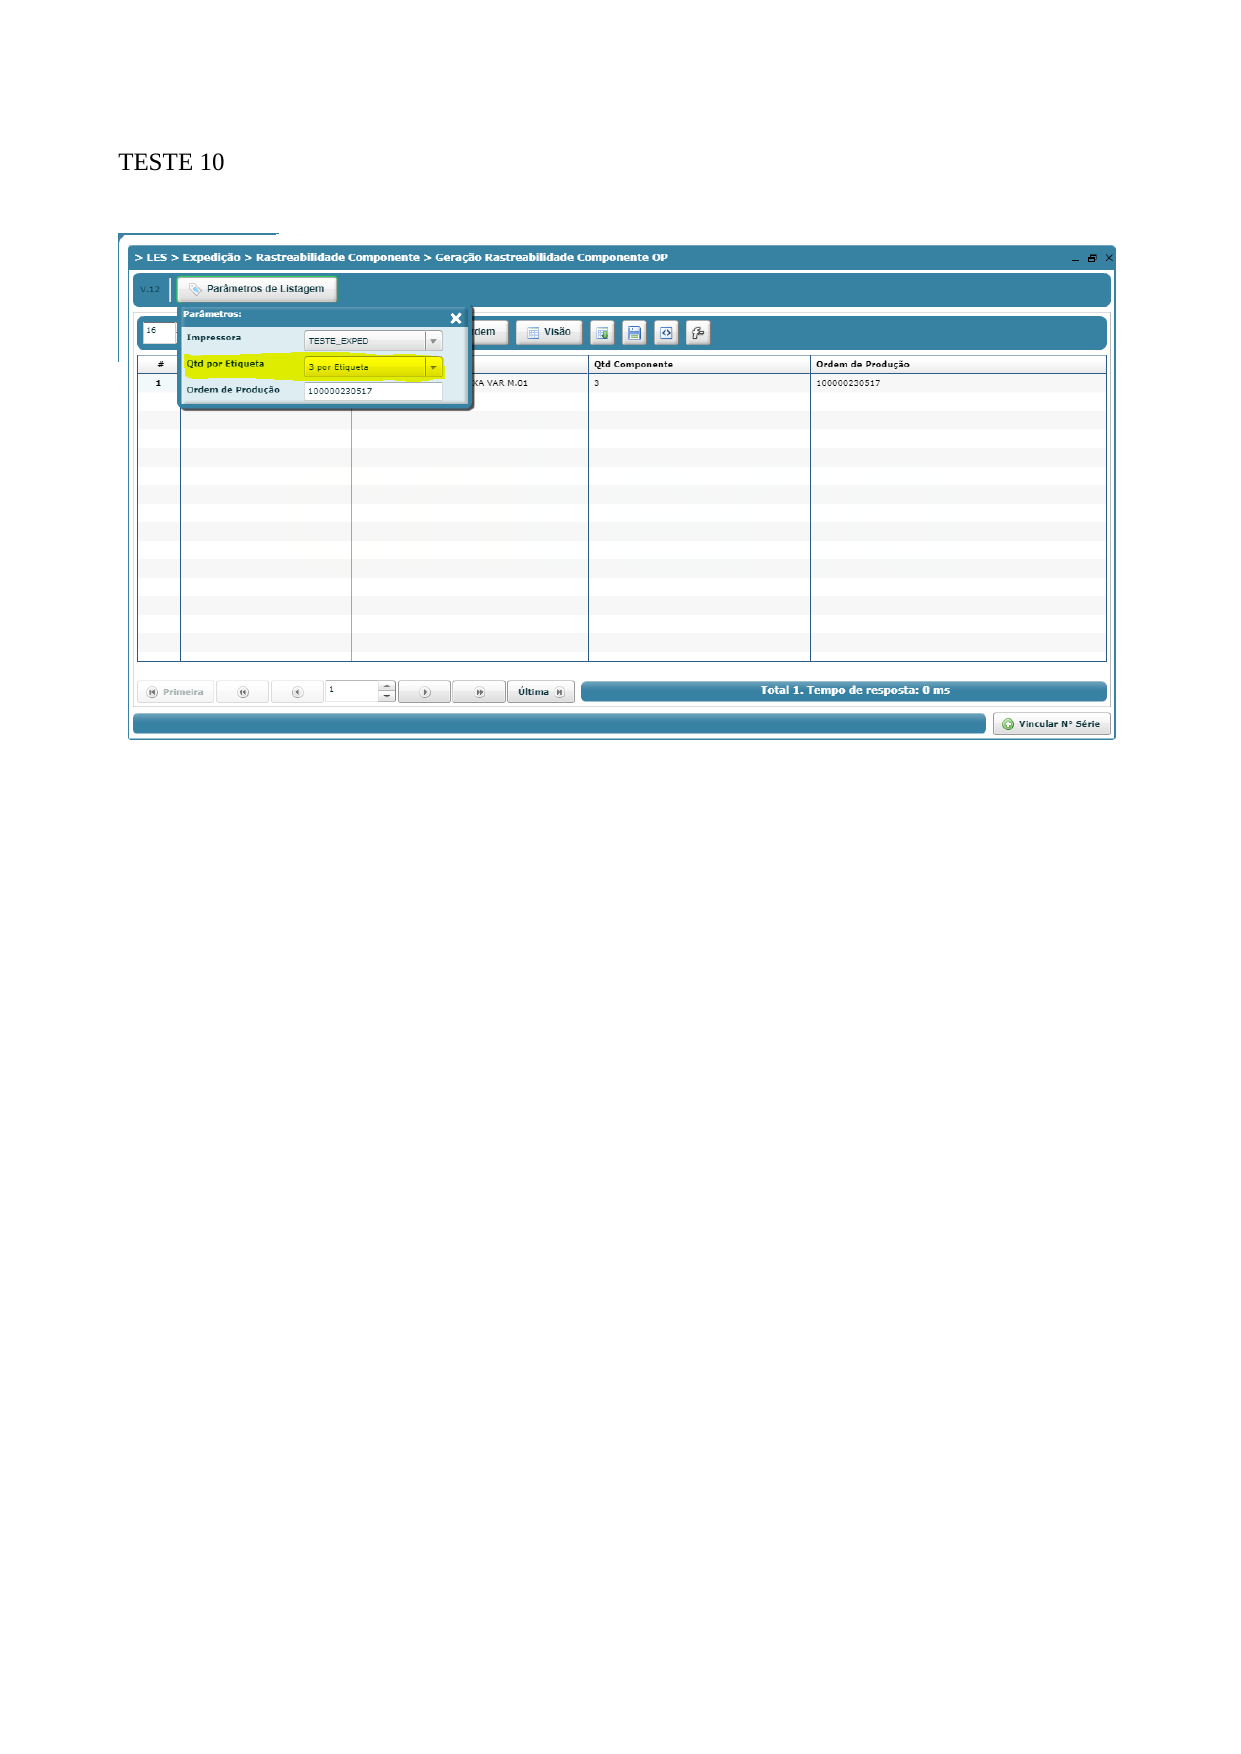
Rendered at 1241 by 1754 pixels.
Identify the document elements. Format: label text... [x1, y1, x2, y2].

text TESTE 10 [118, 147, 1122, 176]
picture [118, 233, 1123, 744]
